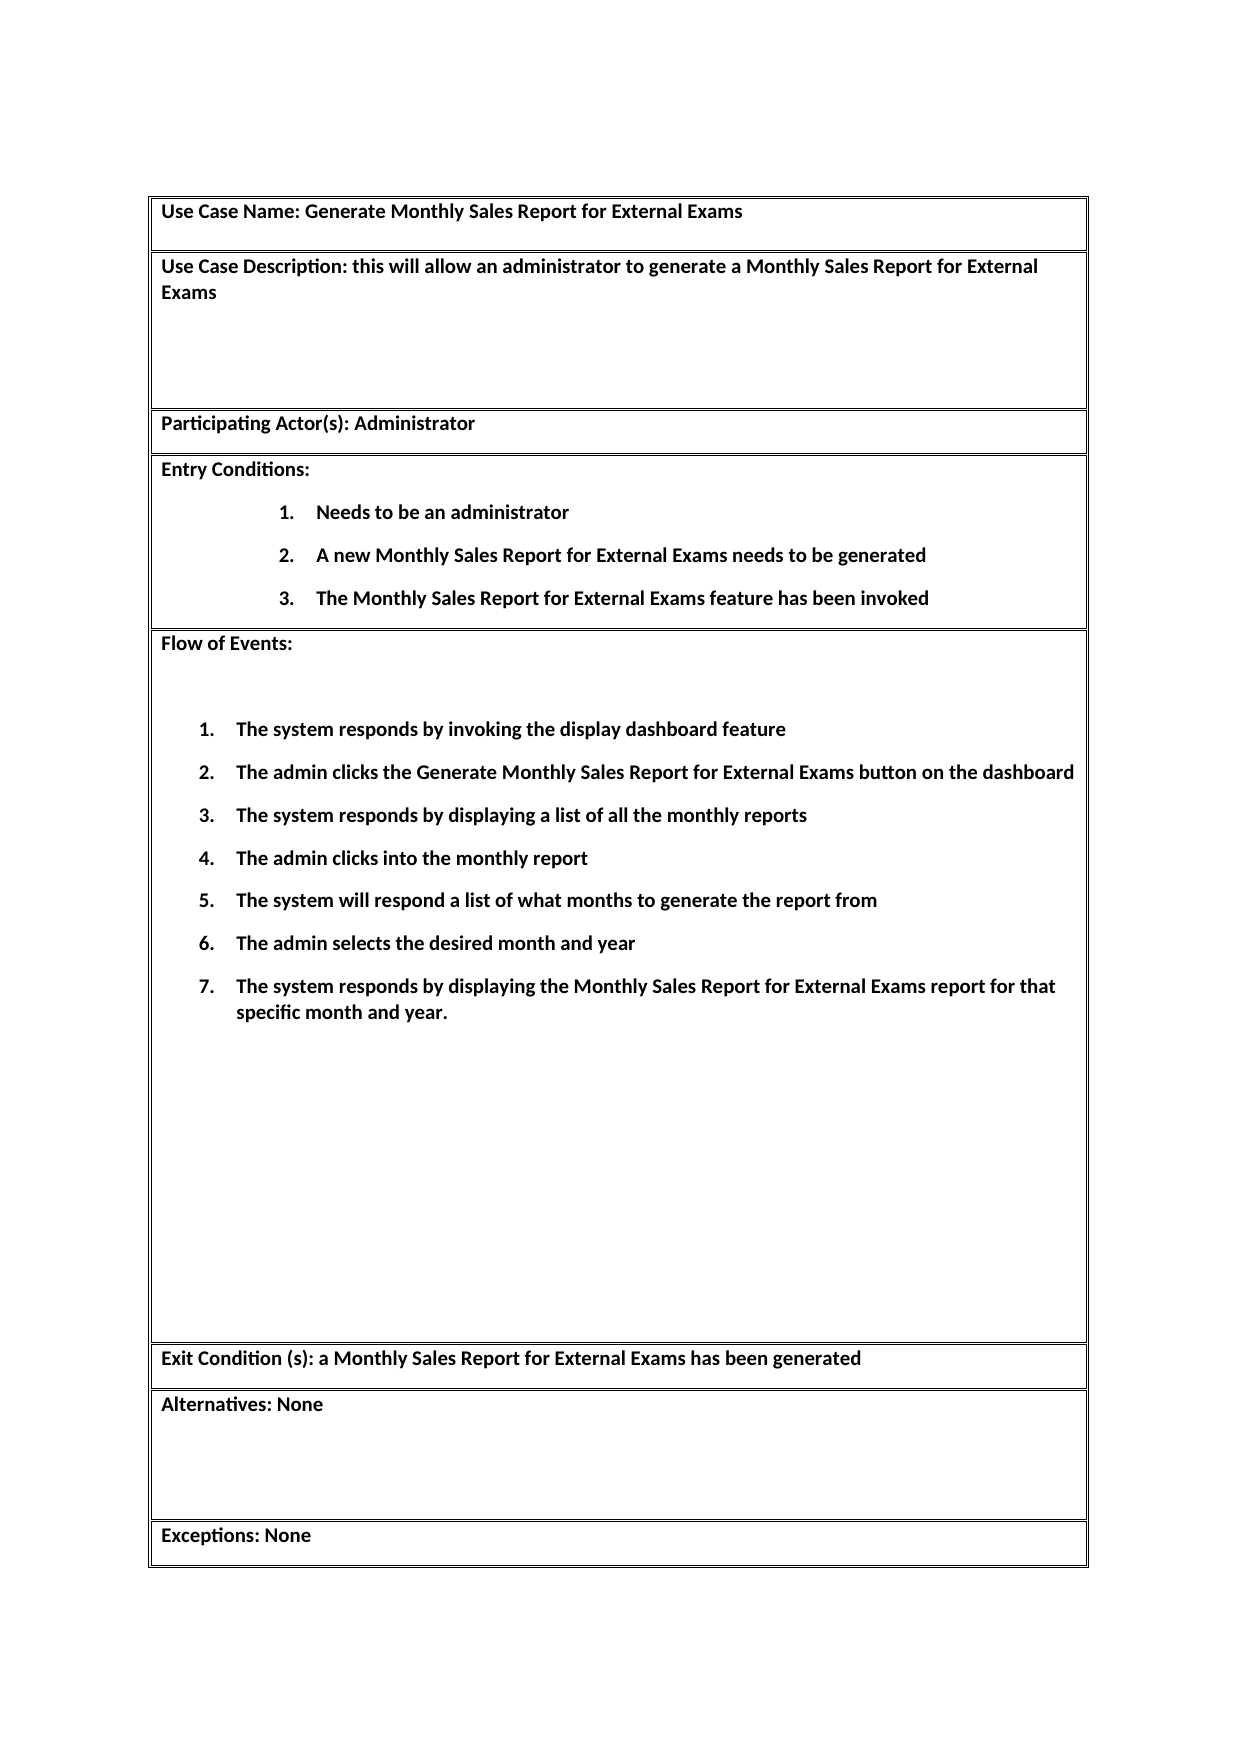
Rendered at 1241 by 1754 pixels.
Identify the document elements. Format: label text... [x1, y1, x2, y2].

table_cell Alternatives: None [152, 1391, 1086, 1519]
table_cell Flow of Events: The system responds by invoking the display dashboard feature The admin clicks the Generate Monthly Sales Report for External Exams button on the dashboard The system responds by displaying a list of all the monthly reports The admin clicks into the monthly report The system will respond a list of what months to generate the report from The admin selects the desired month and year The system responds by displaying the Monthly Sales Report for External Exams report for that specific month and year. [152, 631, 1086, 1342]
table_cell Use Case Description: this will allow an administrator to generate a Monthly Sales Report for External Exams [152, 253, 1086, 407]
table_cell Participating Actor(s): Administrator [152, 411, 1086, 453]
table_header Use Case Name: Generate Monthly Sales Report for External Exams [152, 199, 1086, 250]
table_cell Exit Condition (s): a Monthly Sales Report for External Exams has been generated [152, 1345, 1086, 1388]
table_cell Entry Conditions: Needs to be an administrator A new Monthly Sales Report for External Exams needs to be generated The Monthly Sales Report for External Exams feature has been invoked [152, 456, 1086, 627]
table_cell Exceptions: None [152, 1522, 1086, 1565]
